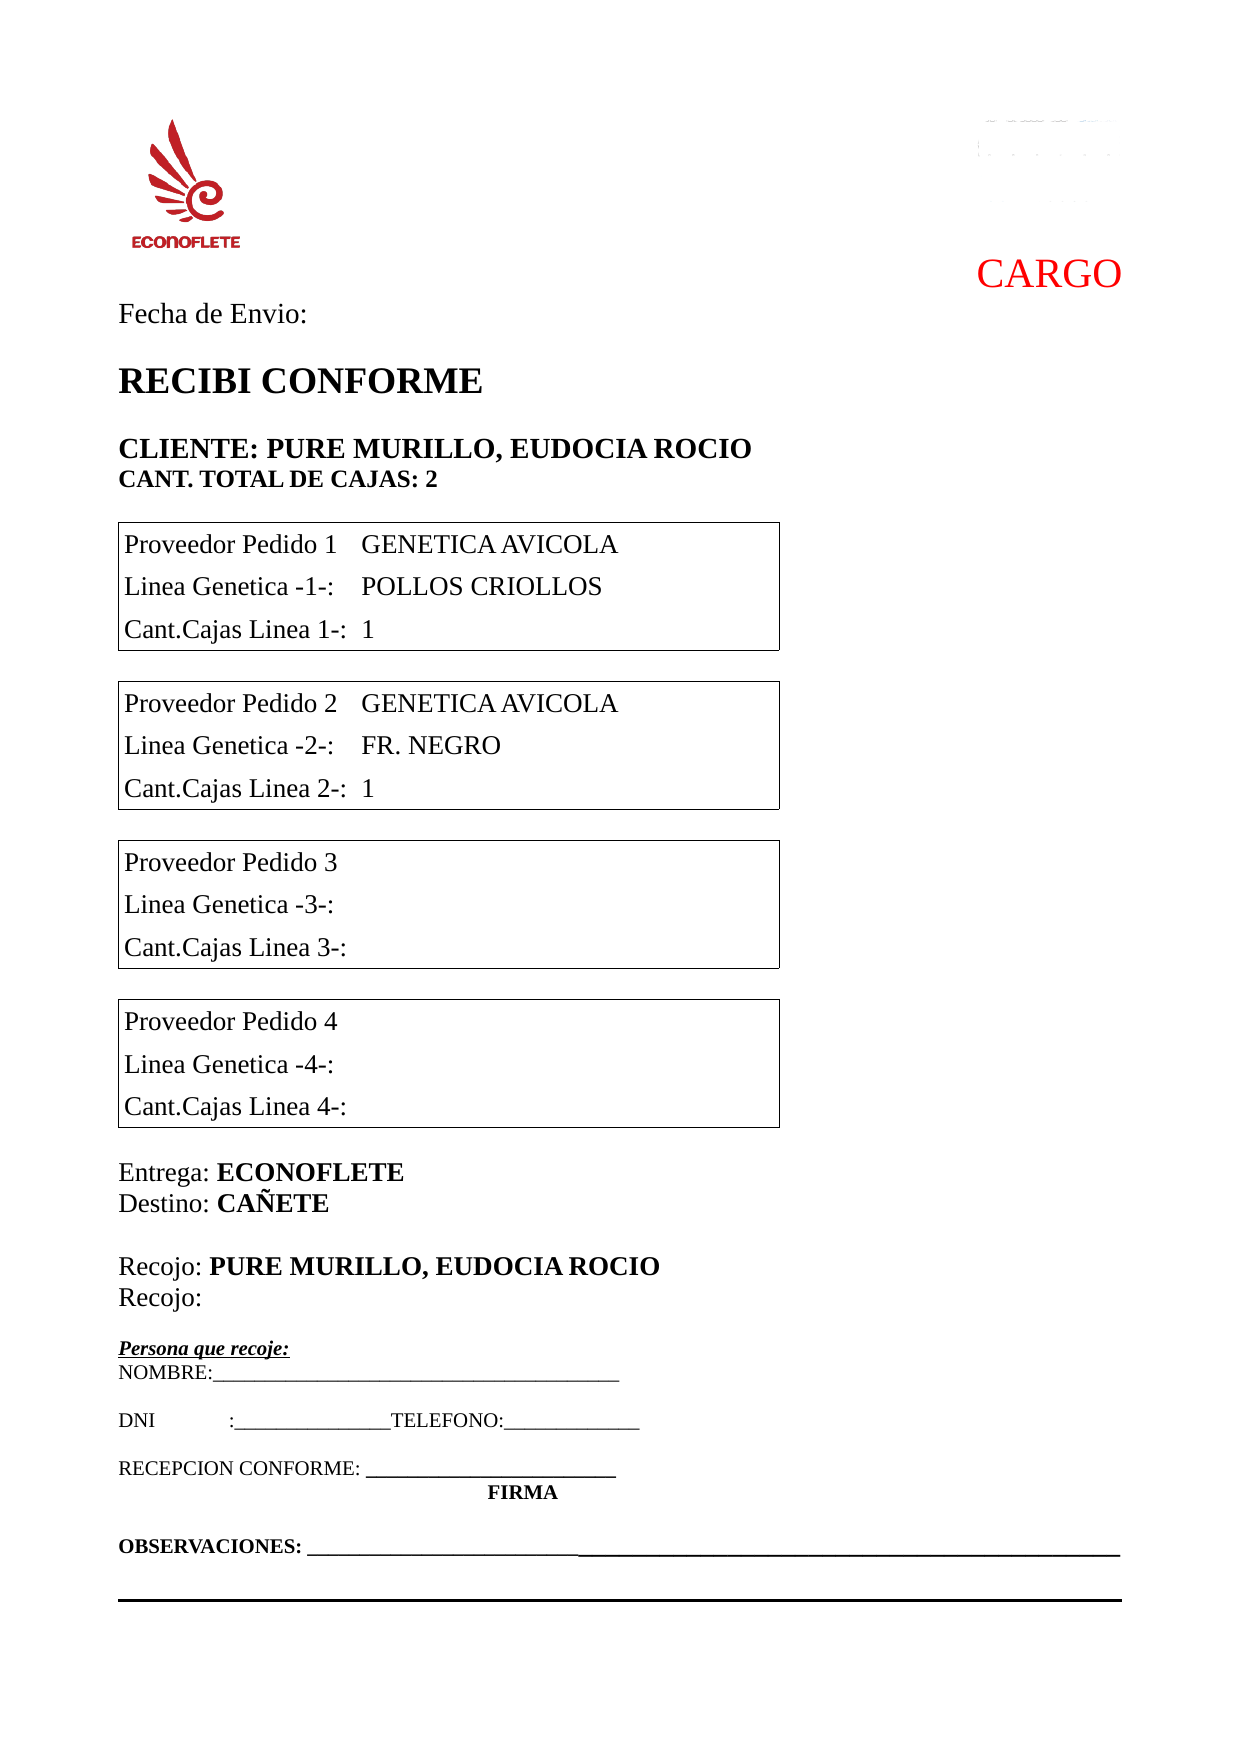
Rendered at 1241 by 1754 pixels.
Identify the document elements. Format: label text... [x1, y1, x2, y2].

table_cell Proveedor Pedido 3 [119, 841, 356, 883]
table_cell [356, 1042, 779, 1085]
table_cell FR. NEGRO [356, 724, 779, 766]
picture [118, 118, 254, 249]
text NOMBRE:_______________________________________ [118, 1360, 1122, 1384]
table_cell Linea Genetica -3-: [119, 883, 356, 926]
table_cell Cant.Cajas Linea 4-: [119, 1085, 356, 1127]
table_cell Linea Genetica -2-: [119, 724, 356, 766]
text Entrega: ECONOFLETE [118, 1156, 1122, 1187]
table_cell Proveedor Pedido 2 [119, 682, 356, 724]
text Recojo: [118, 1281, 1122, 1312]
table_header GENETICA AVICOLA [356, 523, 779, 564]
table_cell Cant.Cajas Linea 1-: [119, 607, 356, 650]
table_header Proveedor Pedido 1 [119, 523, 356, 564]
table_cell [356, 883, 779, 926]
text CANT. TOTAL DE CAJAS: 2 [118, 464, 1122, 493]
table_cell 1 [356, 607, 779, 650]
table_cell [356, 969, 779, 999]
text Persona que recoje: [118, 1336, 1122, 1360]
table_cell [356, 841, 779, 883]
table_cell [118, 810, 356, 840]
table_cell Cant.Cajas Linea 2-: [119, 766, 356, 809]
table_cell [118, 969, 356, 999]
text RECIBI CONFORME [118, 359, 1122, 402]
table_cell Linea Genetica -4-: [119, 1042, 356, 1085]
table_cell [356, 1000, 779, 1042]
table_cell Proveedor Pedido 4 [119, 1000, 356, 1042]
text Recojo: PURE MURILLO, EUDOCIA ROCIO [118, 1249, 1122, 1281]
table_cell [356, 1085, 779, 1127]
table_cell Cant.Cajas Linea 3-: [119, 926, 356, 968]
text Fecha de Envio: [118, 297, 1122, 330]
table_cell POLLOS CRIOLLOS [356, 565, 779, 607]
text RECEPCION CONFORME: ________________________ [118, 1456, 1122, 1480]
table_cell GENETICA AVICOLA [356, 682, 779, 724]
text CARGO [118, 224, 1122, 297]
text OBSERVACIONES: __________________________________________________________________ [118, 1528, 1122, 1559]
text FIRMA [118, 1480, 1122, 1504]
table_cell [356, 651, 779, 681]
text CLIENTE: PURE MURILLO, EUDOCIA ROCIO [118, 431, 1122, 464]
table_cell [356, 810, 779, 840]
table_cell [118, 651, 356, 681]
text Destino: CAÑETE [118, 1187, 1122, 1218]
text DNI :_______________TELEFONO:_____________ [118, 1408, 1122, 1432]
table_cell [356, 926, 779, 968]
table_cell 1 [356, 766, 779, 809]
table_cell Linea Genetica -1-: [119, 565, 356, 607]
